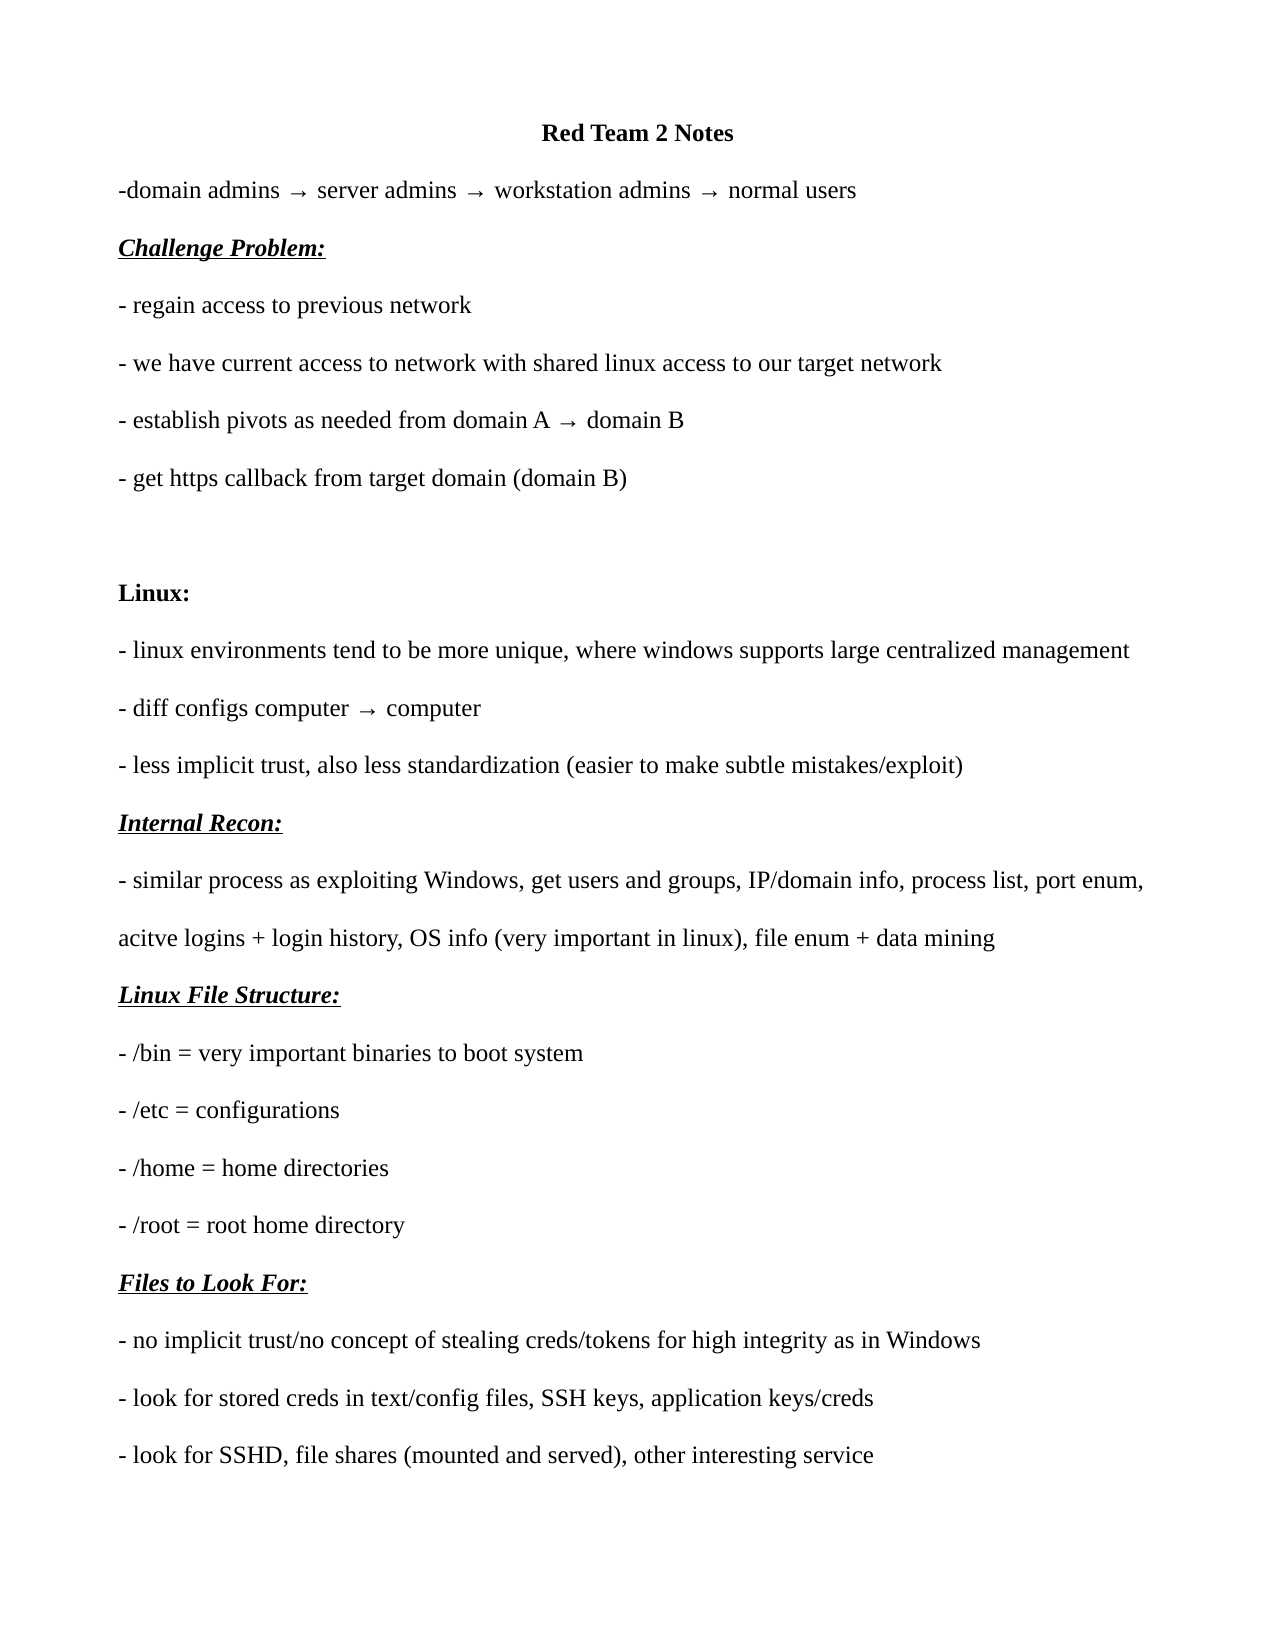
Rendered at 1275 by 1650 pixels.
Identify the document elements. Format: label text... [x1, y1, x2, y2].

text - less implicit trust, also less standardization (easier to make subtle mistakes/exploit) [118, 751, 1157, 779]
text -domain admins → server admins → workstation admins → normal users [118, 176, 1157, 204]
text - linux environments tend to be more unique, where windows supports large centralized management [118, 636, 1157, 664]
text - similar process as exploiting Windows, get users and groups, IP/domain info, process list, port enum, acitve logins + login history, OS info (very important in linux), file enum + data mining [118, 866, 1157, 952]
text - look for stored creds in text/config files, SSH keys, application keys/creds [118, 1383, 1157, 1412]
text - /root = root home directory [118, 1211, 1157, 1239]
text Red Team 2 Notes [118, 118, 1157, 147]
text - look for SSHD, file shares (mounted and served), other interesting service [118, 1441, 1157, 1469]
text Internal Recon: [118, 808, 1157, 837]
text Files to Look For: [118, 1268, 1157, 1297]
text - no implicit trust/no concept of stealing creds/tokens for high integrity as in Windows [118, 1326, 1157, 1354]
text Linux: [118, 578, 1157, 607]
text - we have current access to network with shared linux access to our target network [118, 348, 1157, 377]
text Linux File Structure: [118, 981, 1157, 1009]
text - get https callback from target domain (domain B) [118, 463, 1157, 492]
text - diff configs computer → computer [118, 693, 1157, 722]
text - /etc = configurations [118, 1096, 1157, 1124]
text - regain access to previous network [118, 291, 1157, 319]
text Challenge Problem: [118, 233, 1157, 262]
text - establish pivots as needed from domain A → domain B [118, 406, 1157, 434]
text - /bin = very important binaries to boot system [118, 1038, 1157, 1067]
text - /home = home directories [118, 1153, 1157, 1182]
